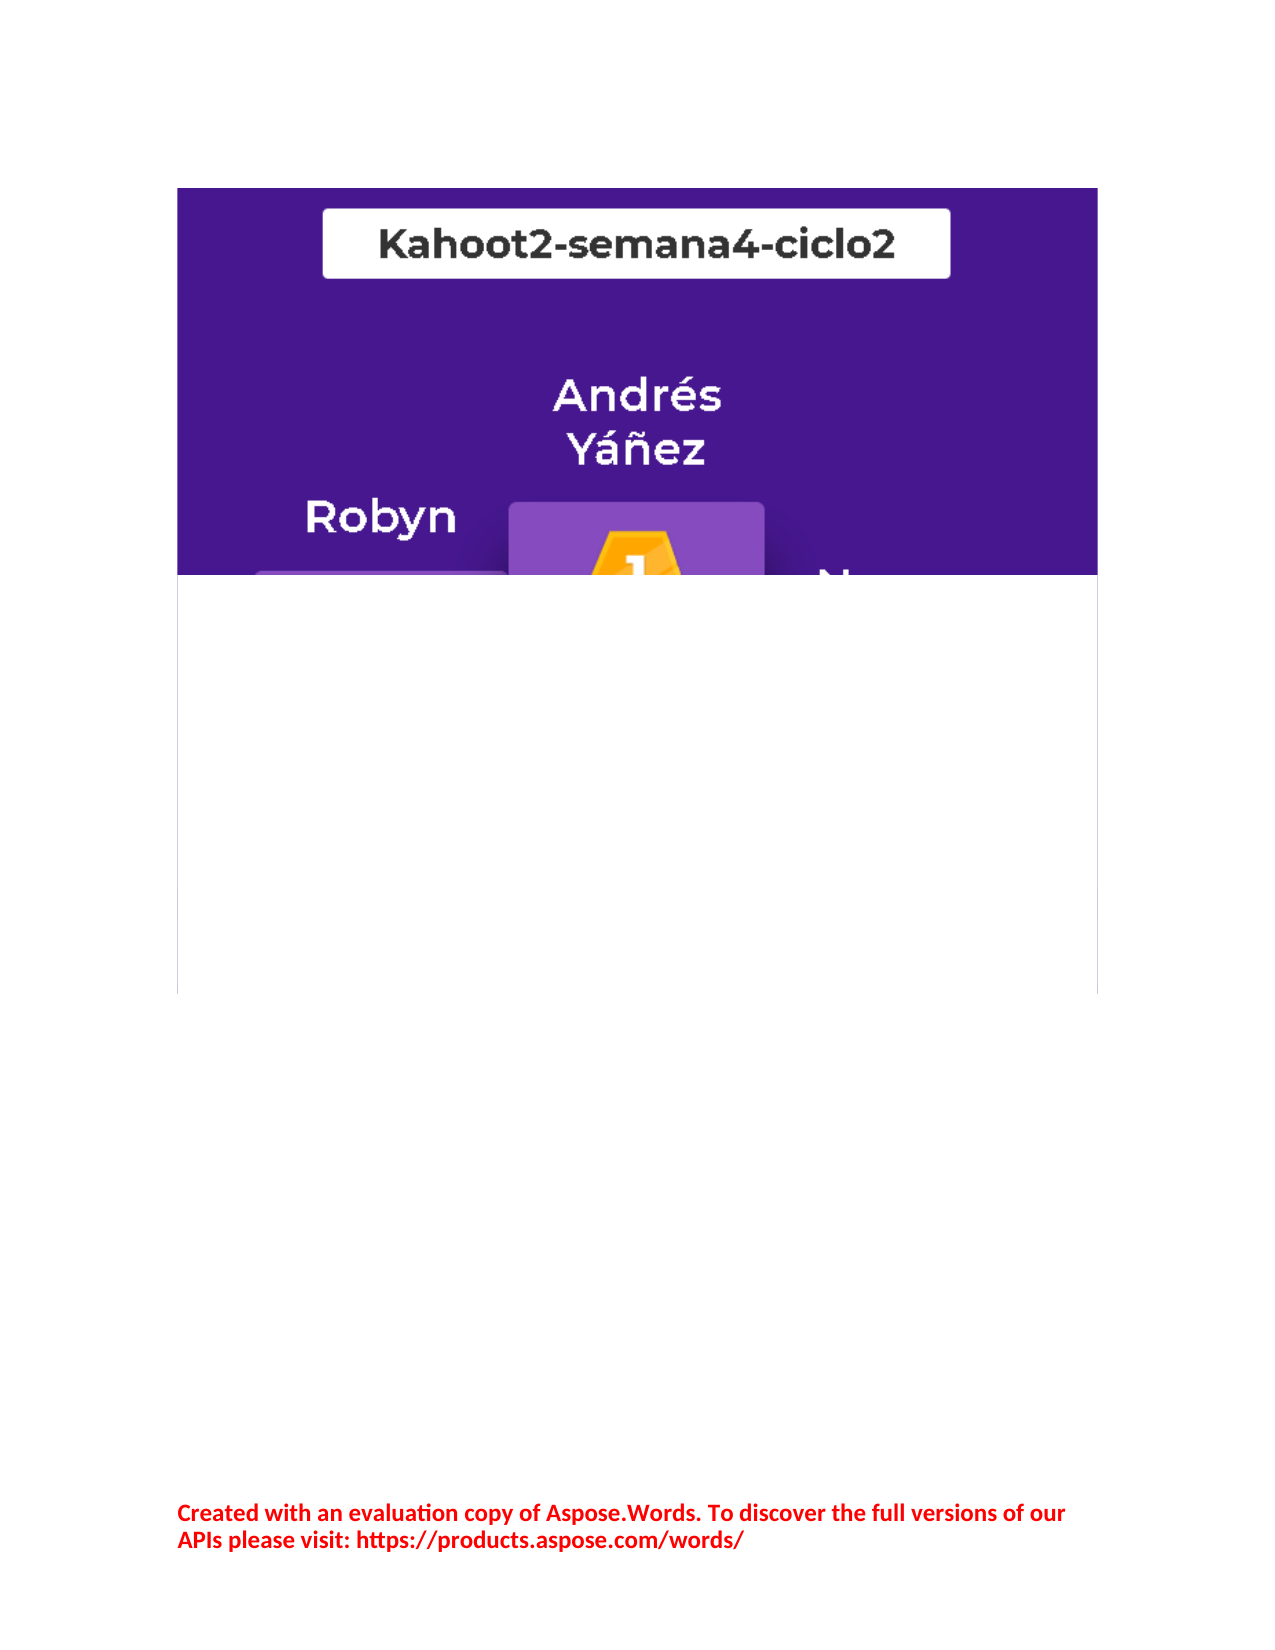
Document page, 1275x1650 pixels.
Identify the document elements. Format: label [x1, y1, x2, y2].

picture [177, 188, 1098, 575]
